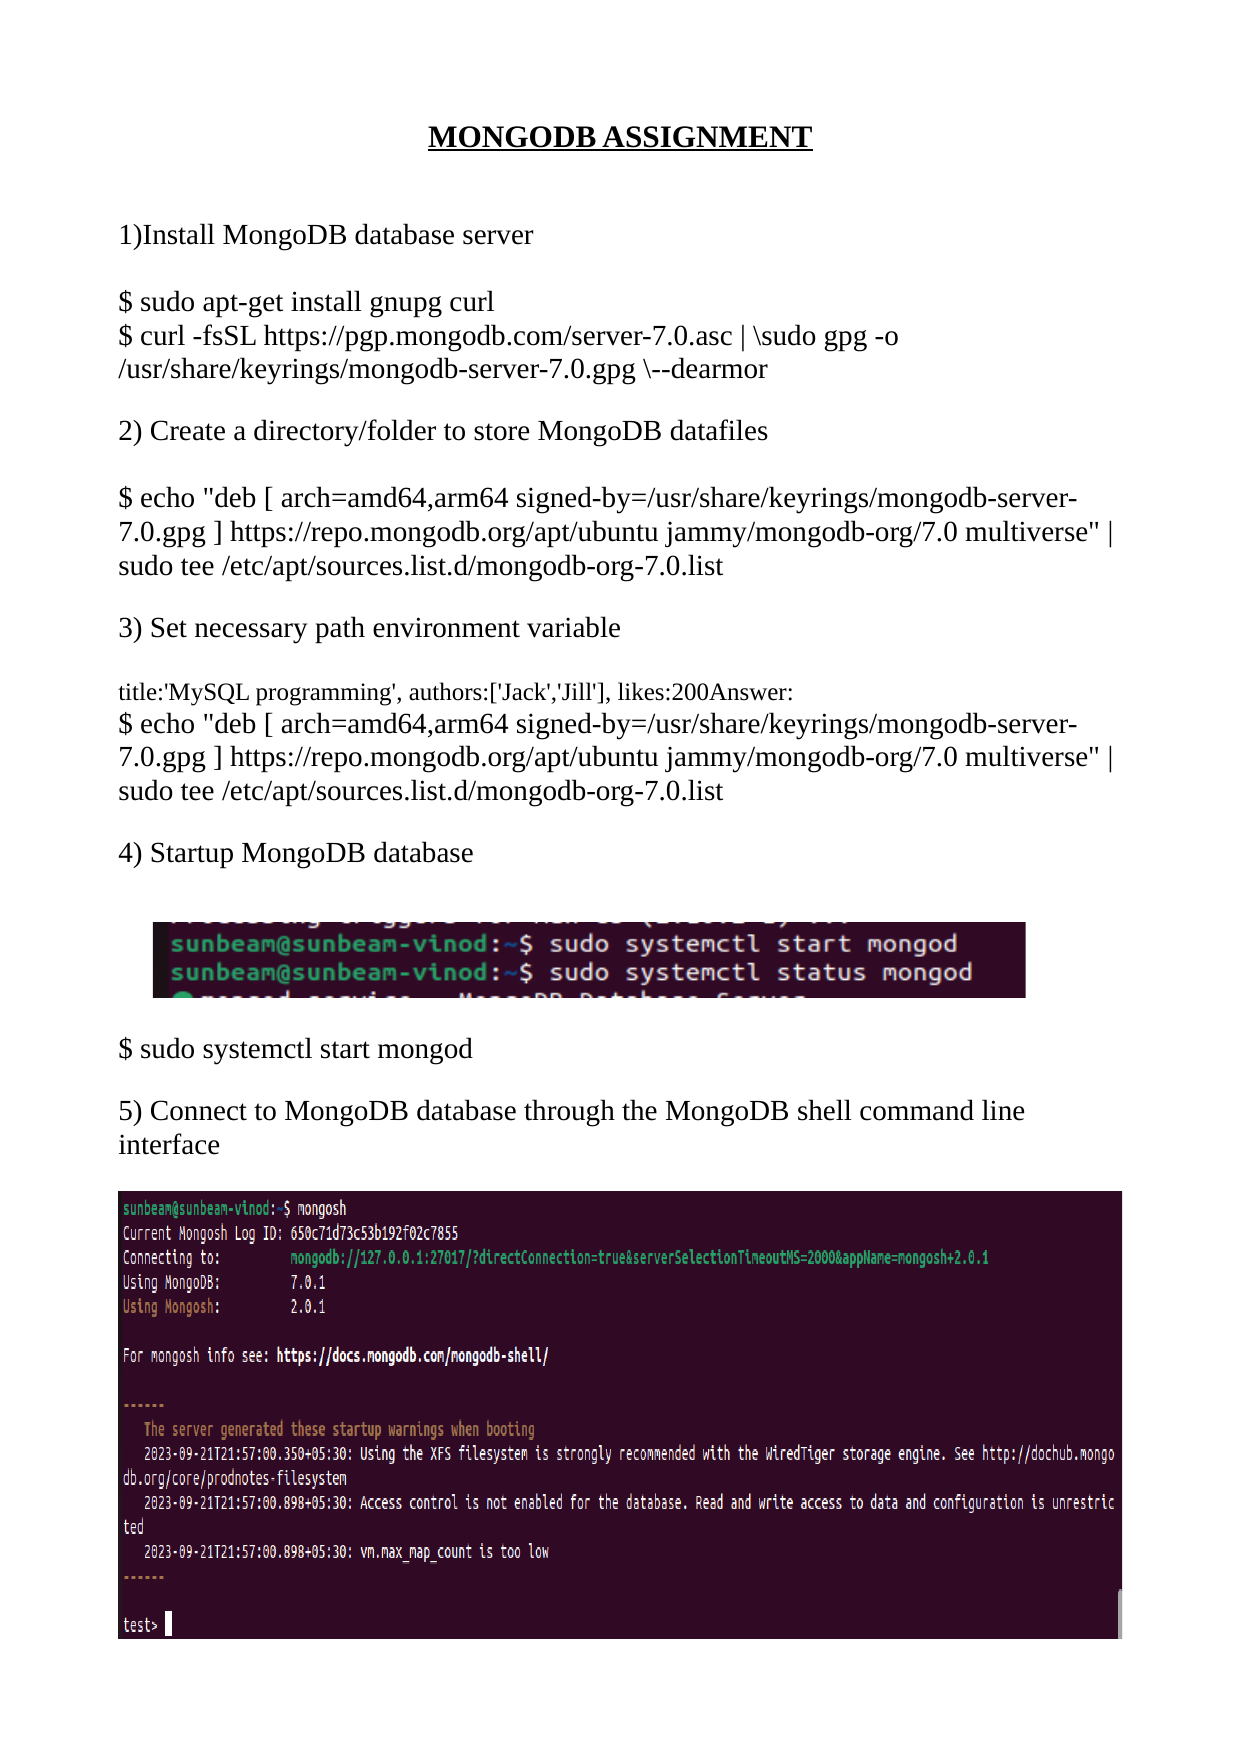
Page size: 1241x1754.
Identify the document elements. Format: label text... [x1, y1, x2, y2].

text $ echo "deb [ arch=amd64,arm64 signed-by=/usr/share/keyrings/mongodb-server-7.0.gpg ] https://repo.mongodb.org/apt/ubuntu jammy/mongodb-org/7.0 multiverse" | sudo tee /etc/apt/sources.list.d/mongodb-org-7.0.list [118, 481, 1122, 581]
text $ sudo apt-get install gnupg curl [118, 284, 1122, 318]
text 5) Connect to MongoDB database through the MongoDB shell command line interface [118, 1093, 1122, 1161]
picture [118, 1191, 1123, 1639]
text 2) Create a directory/folder to store MongoDB datafiles [118, 413, 1122, 447]
text 4) Startup MongoDB database [118, 835, 1122, 869]
text title:'MySQL programming', authors:['Jack','Jill'], likes:200Answer: [118, 677, 1122, 706]
picture [152, 922, 1026, 998]
text 1)Install MongoDB database server [118, 217, 1122, 251]
text $ echo "deb [ arch=amd64,arm64 signed-by=/usr/share/keyrings/mongodb-server-7.0.gpg ] https://repo.mongodb.org/apt/ubuntu jammy/mongodb-org/7.0 multiverse" | sudo tee /etc/apt/sources.list.d/mongodb-org-7.0.list [118, 706, 1122, 806]
text $ sudo systemctl start mongod [118, 1031, 1122, 1065]
text $ curl -fsSL https://pgp.mongodb.com/server-7.0.asc | \sudo gpg -o /usr/share/keyrings/mongodb-server-7.0.gpg \--dearmor [118, 318, 1122, 385]
text 3) Set necessary path environment variable [118, 610, 1122, 643]
